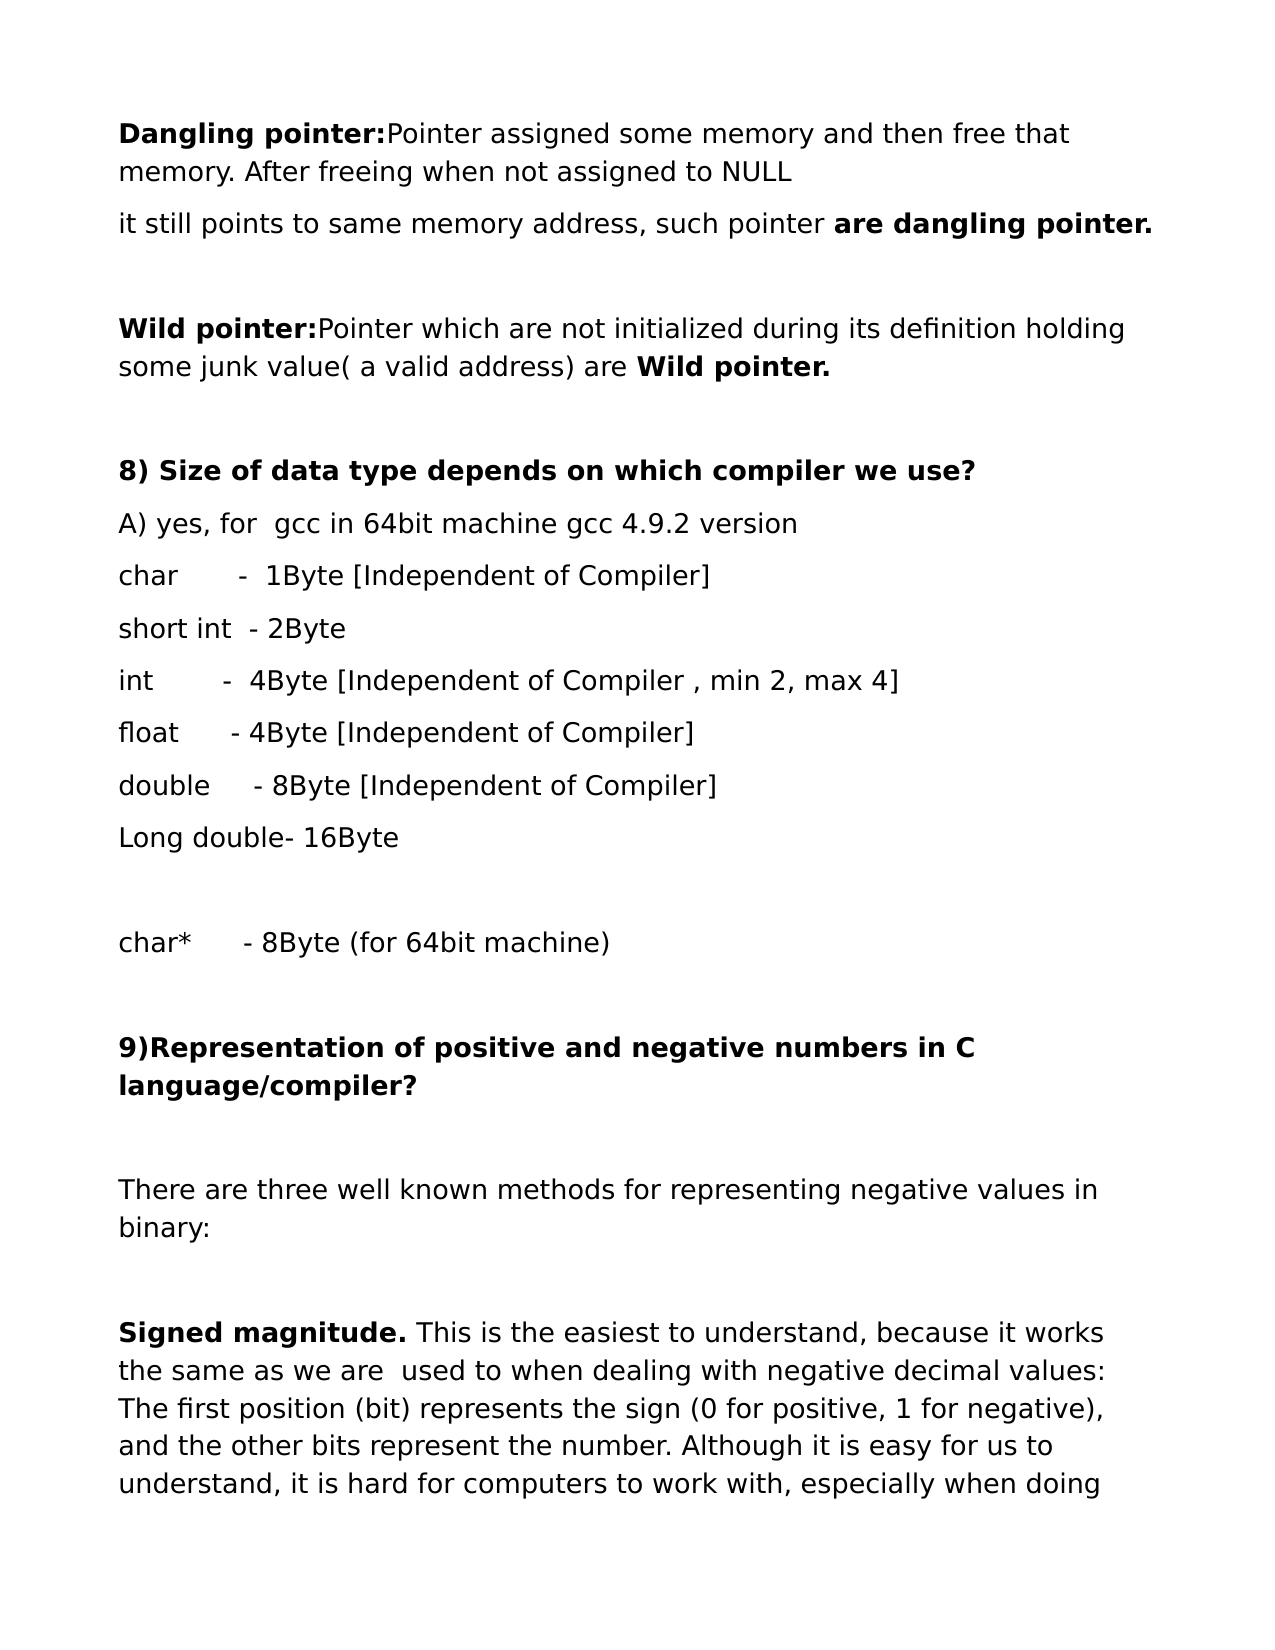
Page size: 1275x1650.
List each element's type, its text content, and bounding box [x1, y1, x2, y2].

text short int - 2Byte [118, 613, 1157, 644]
text Dangling pointer:Pointer assigned some memory and then free that memory. After freeing when not assigned to NULL [118, 118, 1157, 187]
text it still points to same memory address, such pointer are dangling pointer. [118, 208, 1157, 240]
text 9)Representation of positive and negative numbers in C language/compiler? [118, 1032, 1157, 1101]
text float - 4Byte [Independent of Compiler] [118, 718, 1157, 749]
text 8) Size of data type depends on which compiler we use? [118, 456, 1157, 487]
text Long double- 16Byte [118, 822, 1157, 854]
text int - 4Byte [Independent of Compiler , min 2, max 4] [118, 665, 1157, 697]
text double - 8Byte [Independent of Compiler] [118, 770, 1157, 802]
text char - 1Byte [Independent of Compiler] [118, 561, 1157, 592]
text A) yes, for gcc in 64bit machine gcc 4.9.2 version [118, 508, 1157, 540]
text There are three well known methods for representing negative values in binary: [118, 1175, 1157, 1244]
text Signed magnitude. This is the easiest to understand, because it works the same as we are used to when dealing with negative decimal values: The first position (bit) represents the sign (0 for positive, 1 for negative), and the other bits represent the number. Although it is easy for us to understand, it is hard for computers to work with, especially when doing [118, 1317, 1157, 1500]
text Wild pointer:Pointer which are not initialized during its definition holding some junk value( a valid address) are Wild pointer. [118, 313, 1157, 382]
text char* - 8Byte (for 64bit machine) [118, 927, 1157, 959]
